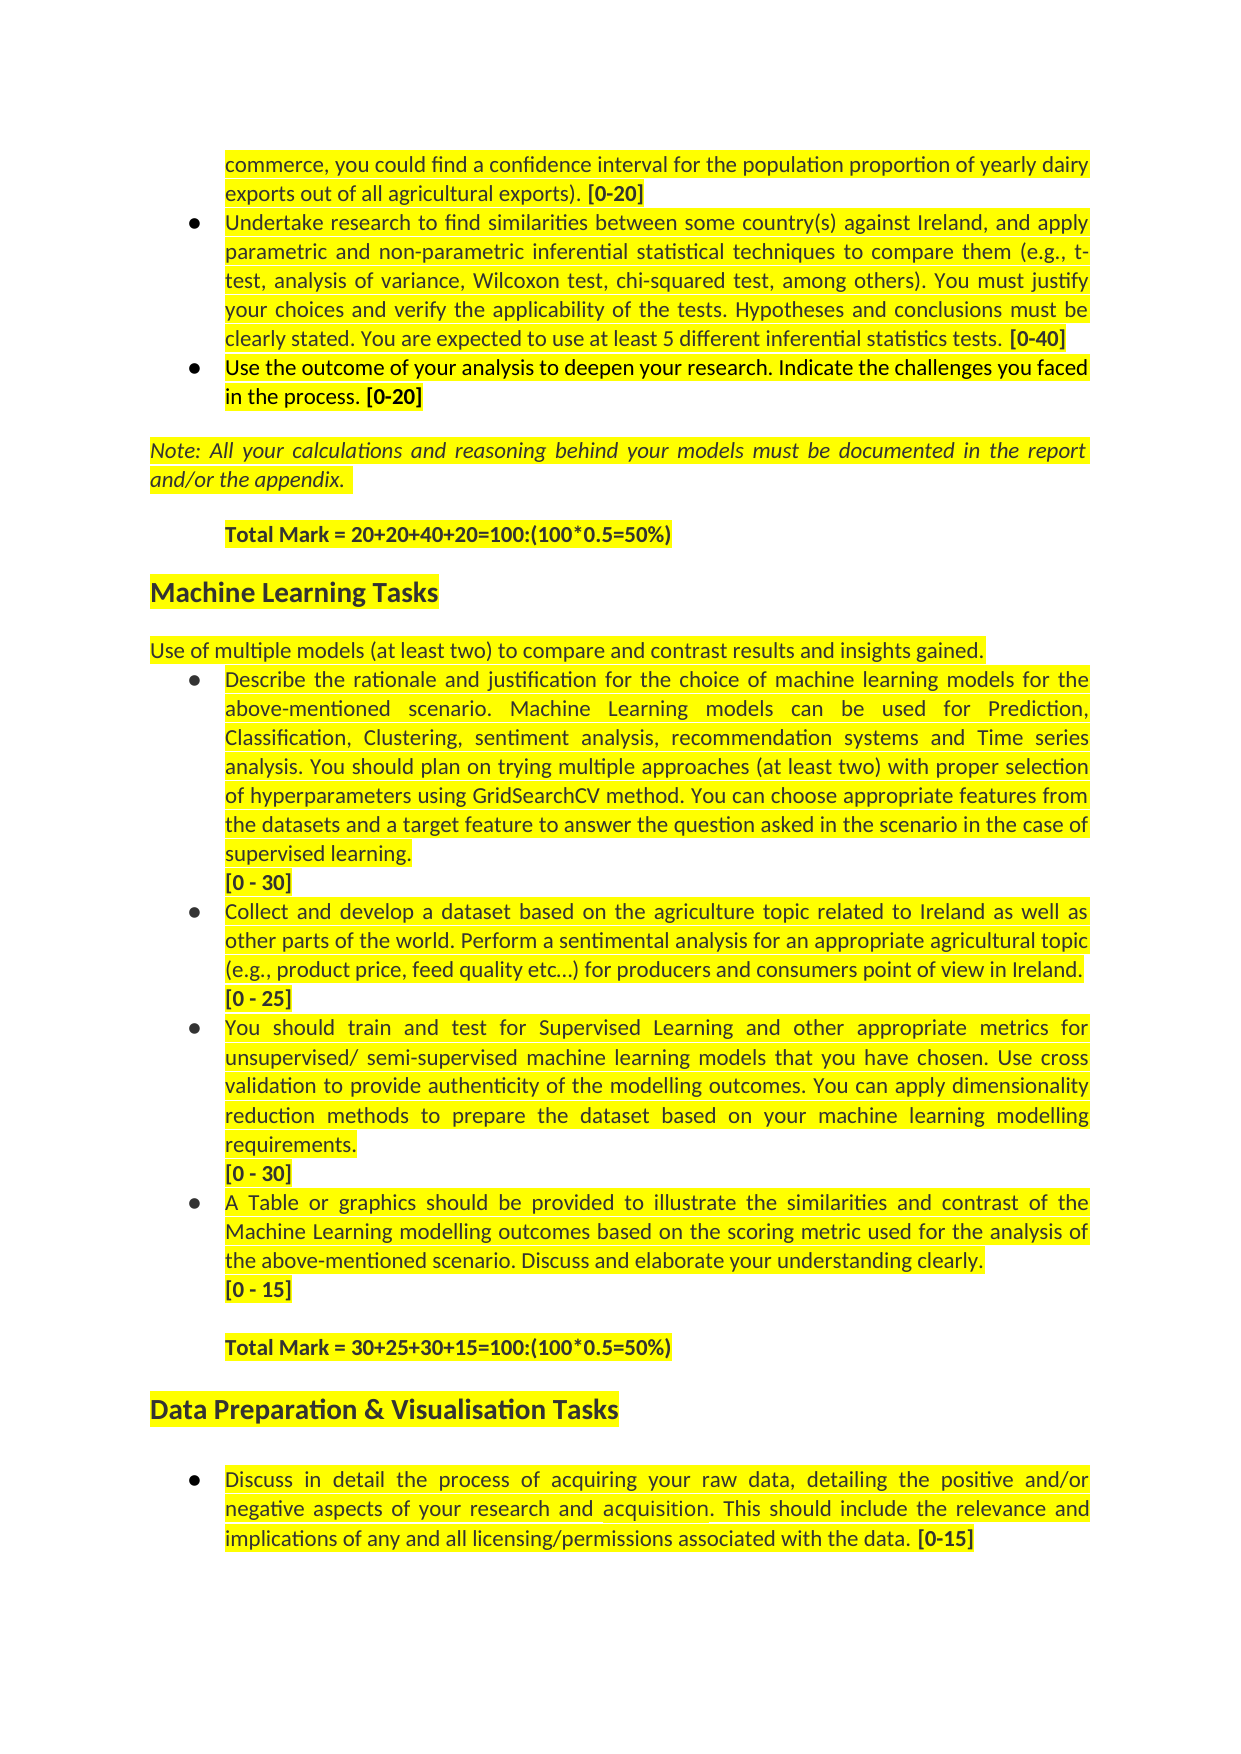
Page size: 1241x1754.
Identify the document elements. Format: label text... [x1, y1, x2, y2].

text Total Mark = 20+20+40+20=100:(100*0.5=50%) [150, 520, 1090, 548]
text [0 - 30] [225, 868, 1090, 896]
text Note: All your calculations and reasoning behind your models must be documented in the report and/or the appendix. [150, 437, 1090, 494]
list A Table or graphics should be provided to illustrate the similarities and contrast of the Machine Learning modelling outcomes based on the scoring metric used for the analysis of the above-mentioned scenario. Discuss and elaborate your understanding clearly. [187, 1188, 1090, 1274]
text Total Mark = 30+25+30+15=100:(100*0.5=50%) [150, 1333, 1090, 1361]
list Discuss in detail the process of acquiring your raw data, detailing the positive and/or negative aspects of your research and acquisition. This should include the relevance and implications of any and all licensing/permissions associated with the data. [0-15] [187, 1465, 1090, 1552]
text [0 - 15] [225, 1275, 1090, 1303]
list Use the outcome of your analysis to deepen your research. Indicate the challenges you faced in the process. [0-20] [187, 353, 1090, 411]
text Data Preparation & Visualisation Tasks [150, 1391, 1090, 1427]
text [0 - 30] [225, 1159, 1090, 1187]
list commerce, you could find a confidence interval for the population proportion of yearly dairy exports out of all agricultural exports). [0-20] [187, 150, 1090, 207]
text [0 - 25] [225, 984, 1090, 1012]
list Describe the rationale and justification for the choice of machine learning models for the above-mentioned scenario. Machine Learning models can be used for Prediction, Classification, Clustering, sentiment analysis, recommendation systems and Time series analysis. You should plan on trying multiple approaches (at least two) with proper selection of hyperparameters using GridSearchCV method. You can choose appropriate features from the datasets and a target feature to answer the question asked in the scenario in the case of supervised learning. [187, 665, 1090, 867]
text Machine Learning Tasks [150, 574, 1090, 609]
list Undertake research to find similarities between some country(s) against Ireland, and apply parametric and non-parametric inferential statistical techniques to compare them (e.g., t-test, analysis of variance, Wilcoxon test, chi-squared test, among others). You must justify your choices and verify the applicability of the tests. Hypotheses and conclusions must be clearly stated. You are expected to use at least 5 different inferential statistics tests. [0-40] [187, 208, 1090, 352]
list You should train and test for Supervised Learning and other appropriate metrics for unsupervised/ semi-supervised machine learning models that you have chosen. Use cross validation to provide authenticity of the modelling outcomes. You can apply dimensionality reduction methods to prepare the dataset based on your machine learning modelling requirements. [187, 1013, 1090, 1158]
list Collect and develop a dataset based on the agriculture topic related to Ireland as well as other parts of the world. Perform a sentimental analysis for an appropriate agricultural topic (e.g., product price, feed quality etc…) for producers and consumers point of view in Ireland. [187, 897, 1090, 983]
text Use of multiple models (at least two) to compare and contrast results and insights gained. [150, 636, 1090, 664]
